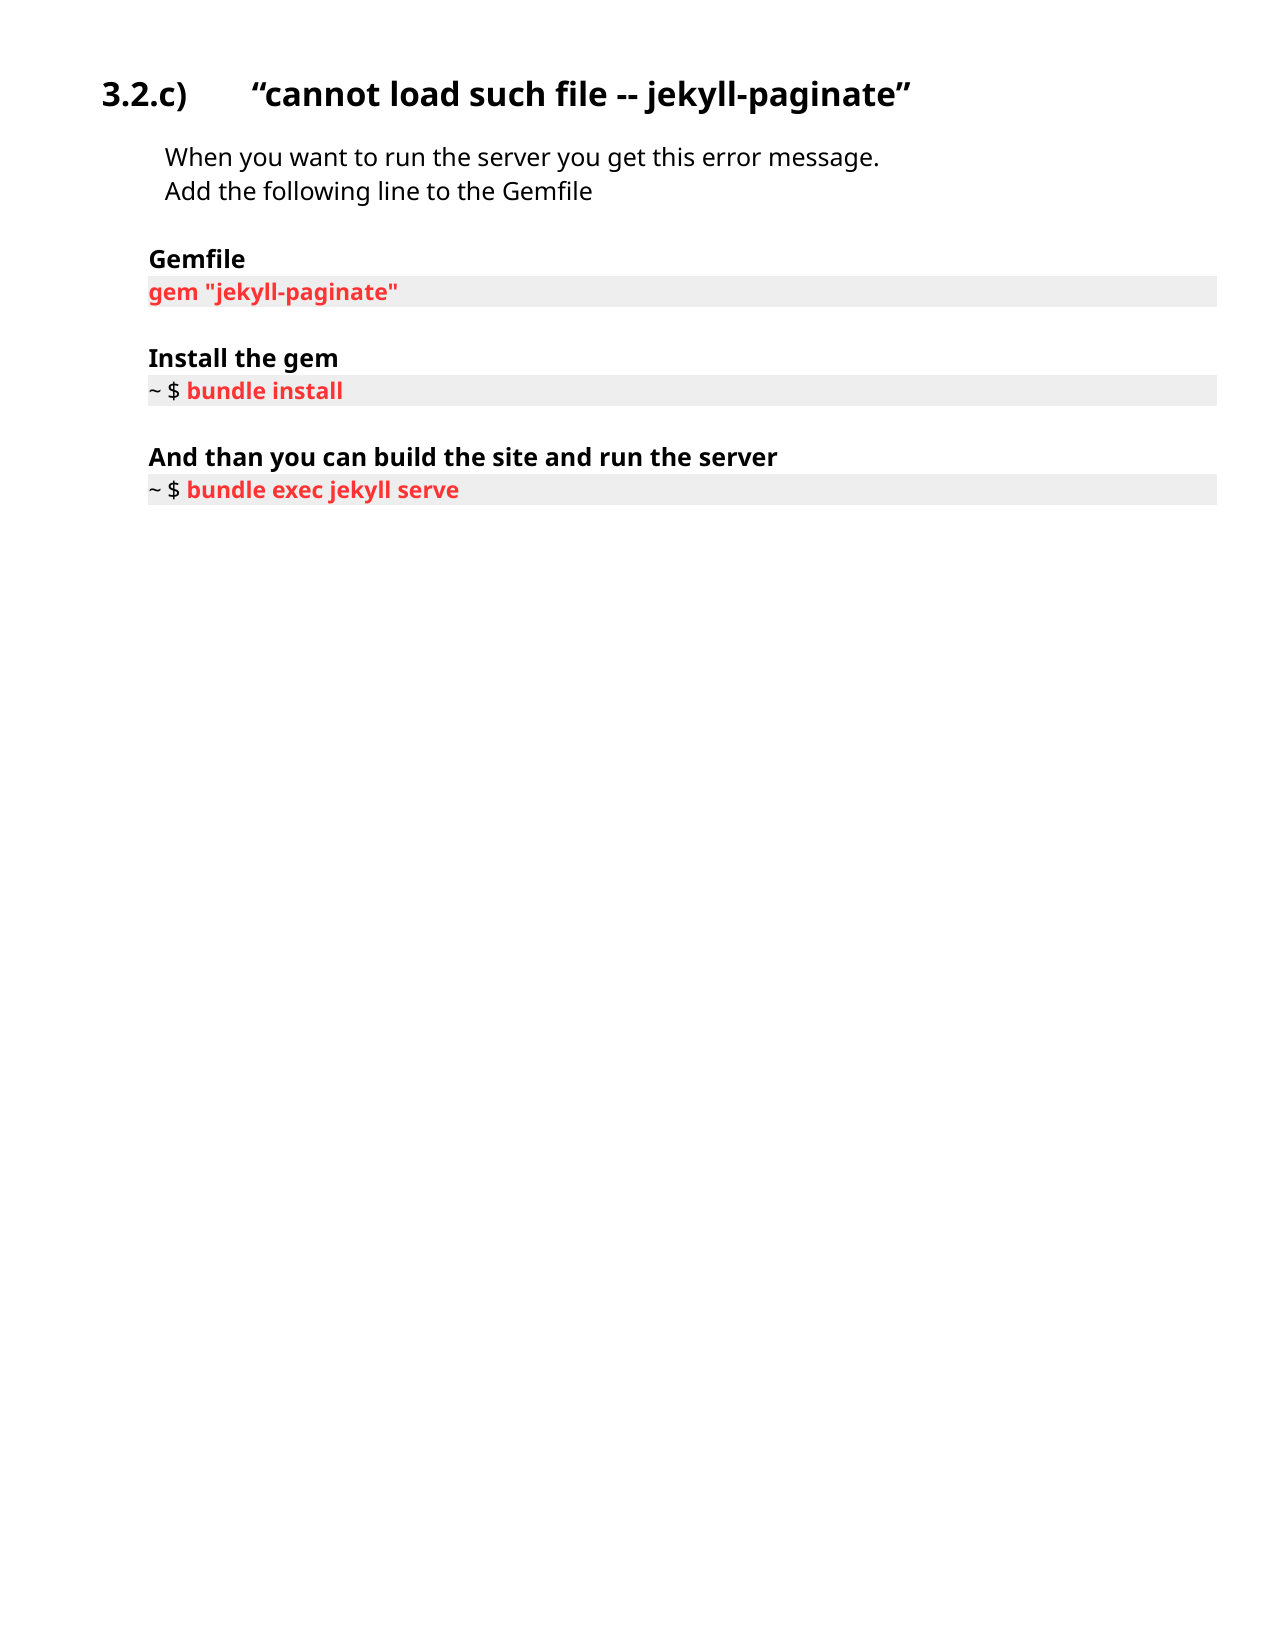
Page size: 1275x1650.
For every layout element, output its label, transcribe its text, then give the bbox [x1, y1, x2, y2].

text When you want to run the server you get this error message. [149, 140, 1217, 174]
text ~ $ bundle install [148, 375, 1217, 406]
text Add the following line to the Gemfile [149, 174, 1217, 208]
text ~ $ bundle exec jekyll serve [148, 474, 1217, 505]
text Install the gem [148, 341, 1217, 375]
subtitle “cannot load such file -- jekyll-paginate” [102, 70, 1217, 116]
text Gemfile [148, 242, 1217, 276]
text And than you can build the site and run the server [148, 440, 1217, 474]
text gem "jekyll-paginate" [148, 276, 1217, 307]
